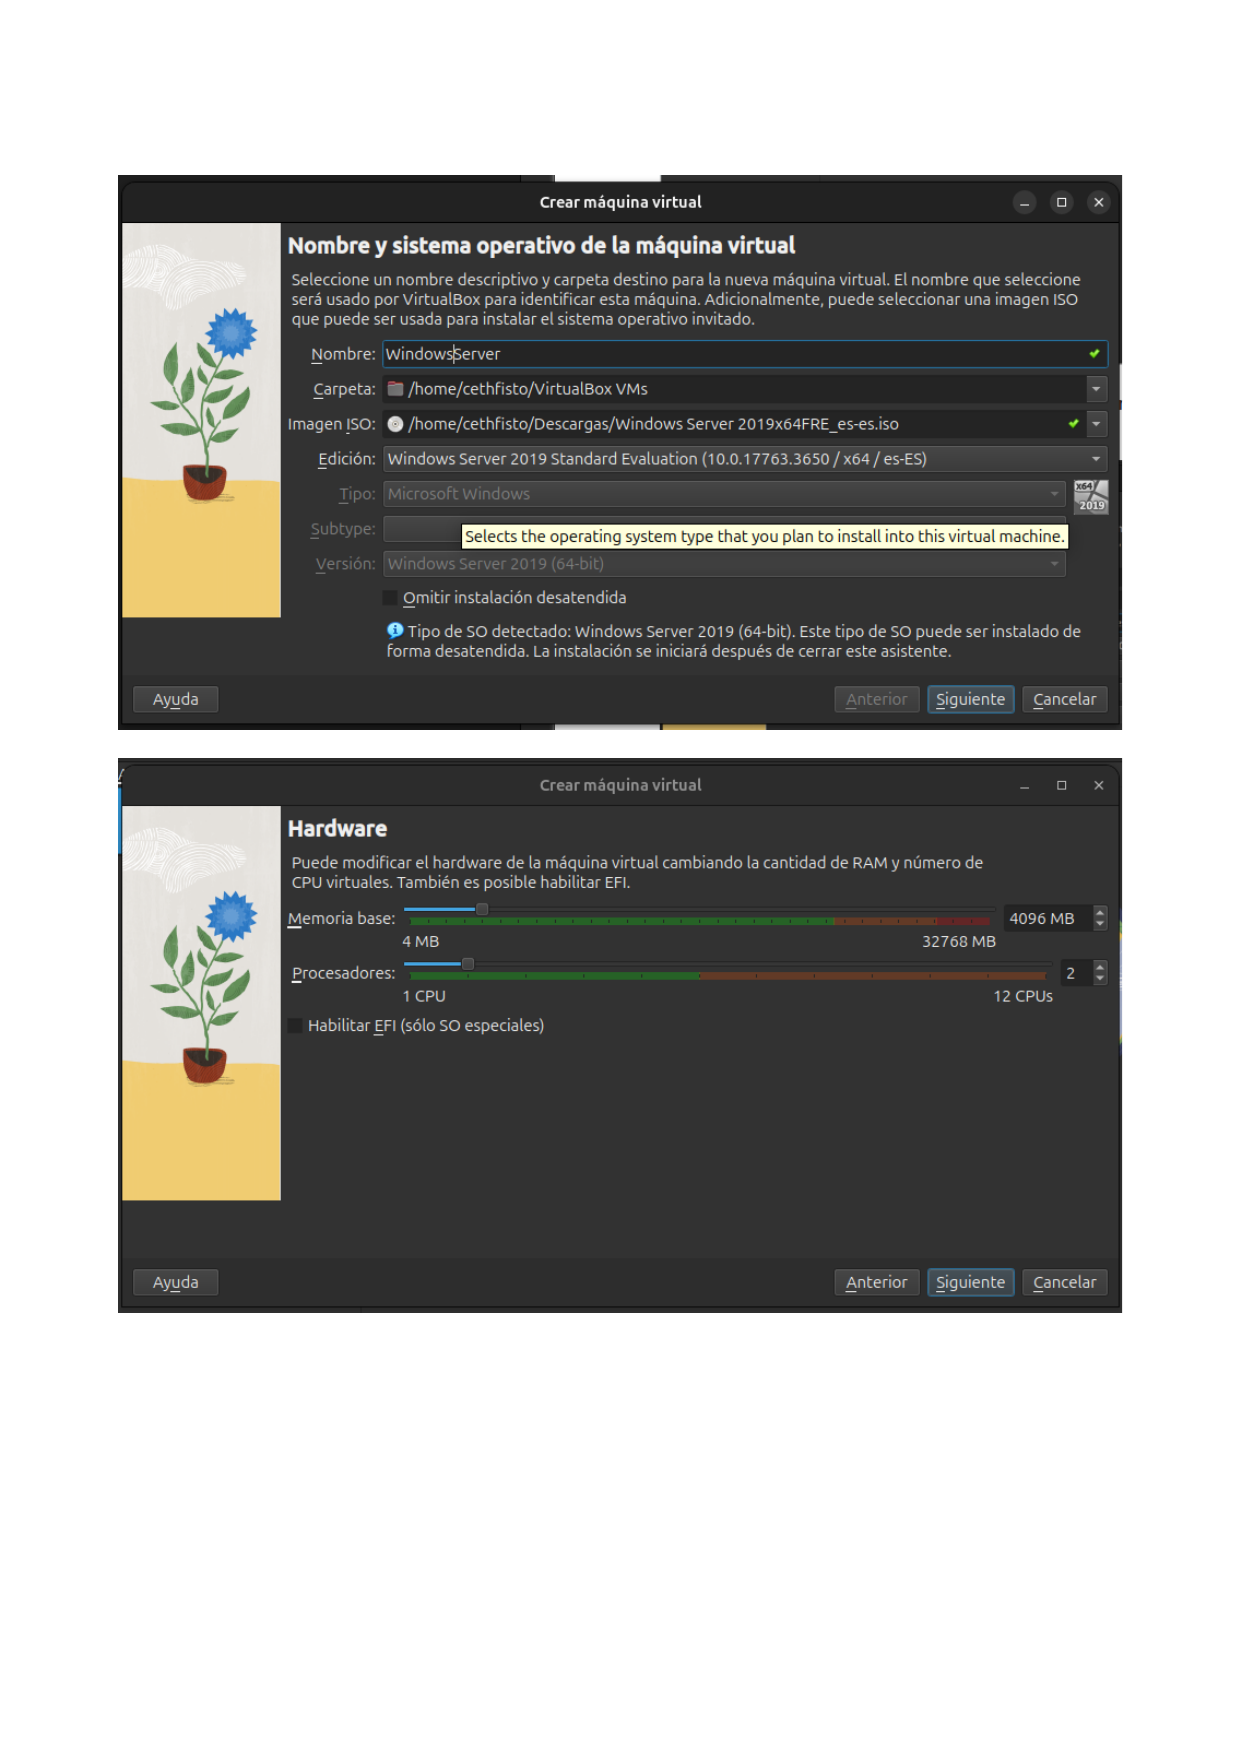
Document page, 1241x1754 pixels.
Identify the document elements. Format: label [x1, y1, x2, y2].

picture [118, 758, 1123, 1313]
picture [118, 175, 1123, 730]
